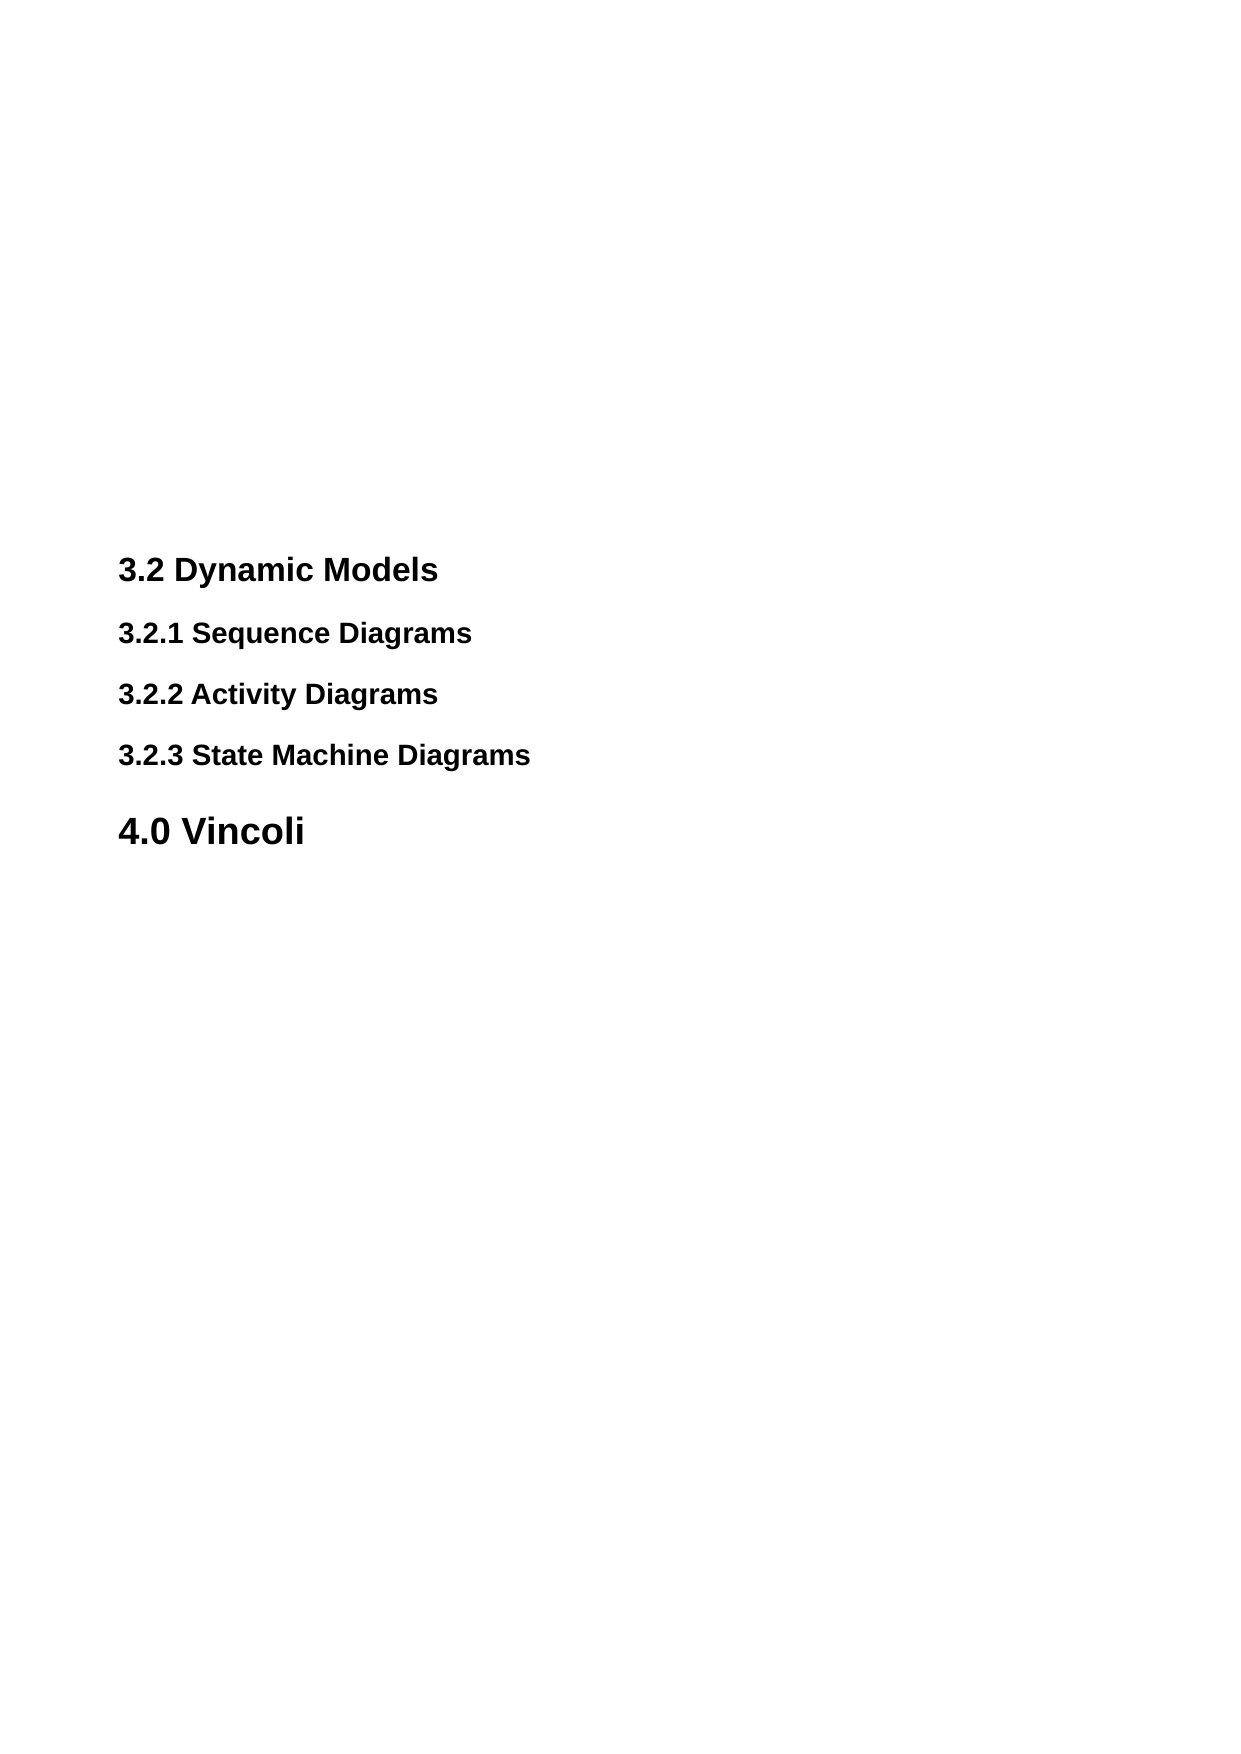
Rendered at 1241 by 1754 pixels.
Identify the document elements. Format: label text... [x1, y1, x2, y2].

subtitle 3.2.3 State Machine Diagrams [118, 737, 1122, 771]
subtitle 3.2 Dynamic Models [118, 550, 1122, 589]
subtitle 3.2.2 Activity Diagrams [118, 677, 1122, 710]
subtitle 3.2.1 Sequence Diagrams [118, 616, 1122, 649]
subtitle 4.0 Vincoli [118, 809, 1122, 852]
